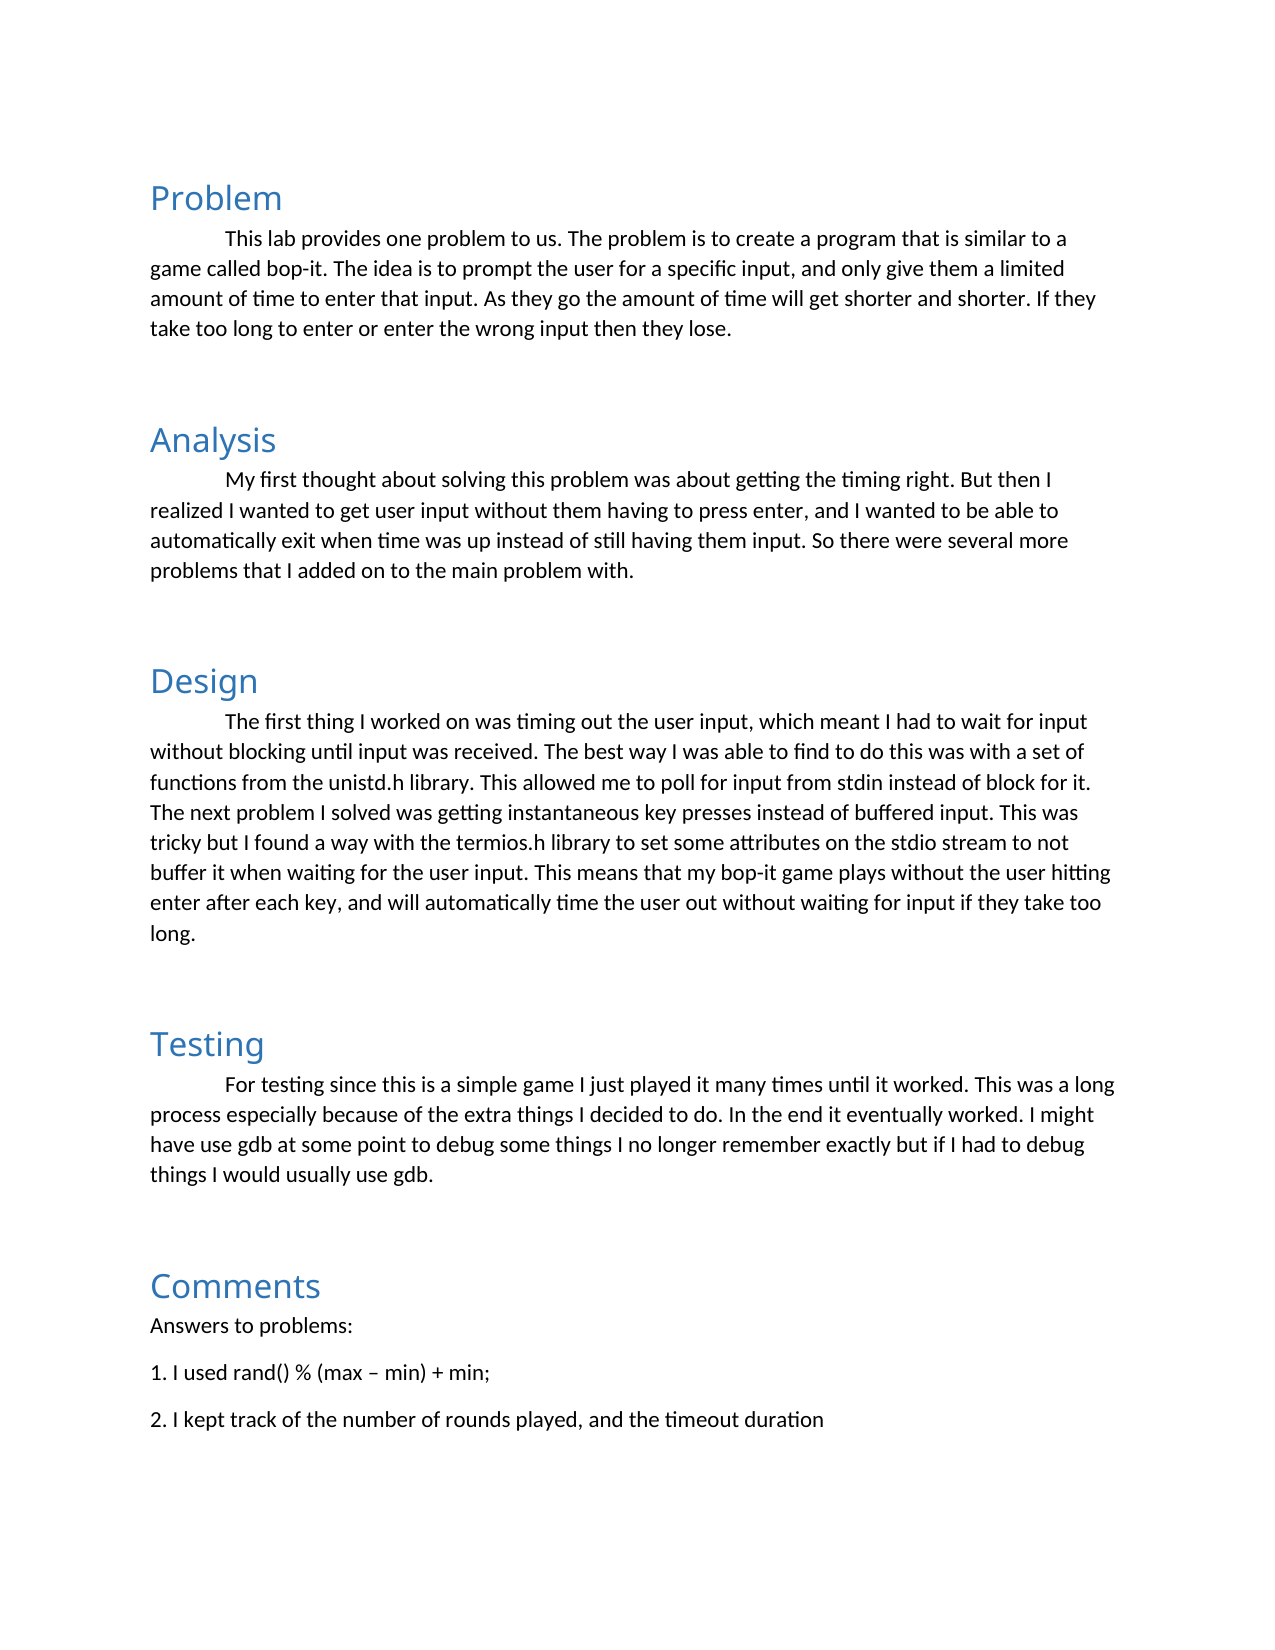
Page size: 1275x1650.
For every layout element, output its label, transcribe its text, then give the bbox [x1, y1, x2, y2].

text For testing since this is a simple game I just played it many times until it worked. This was a long process especially because of the extra things I decided to do. In the end it eventually worked. I might have use gdb at some point to debug some things I no longer remember exactly but if I had to debug things I would usually use gdb. [150, 1070, 1125, 1188]
subtitle Testing [150, 1021, 1125, 1066]
text Answers to problems: [150, 1311, 1125, 1339]
text 2. I kept track of the number of rounds played, and the timeout duration [150, 1405, 1125, 1433]
text This lab provides one problem to us. The problem is to create a program that is similar to a game called bop-it. The idea is to prompt the user for a specific input, and only give them a limited amount of time to enter that input. As they go the amount of time will get shorter and shorter. If they take too long to enter or enter the wrong input then they lose. [150, 224, 1125, 343]
subtitle Design [150, 658, 1125, 704]
subtitle Comments [150, 1262, 1125, 1308]
text 1. I used rand() % (max – min) + min; [150, 1358, 1125, 1386]
subtitle Analysis [150, 417, 1125, 462]
text My first thought about solving this problem was about getting the timing right. But then I realized I wanted to get user input without them having to press enter, and I wanted to be able to automatically exit when time was up instead of still having them input. So there were several more problems that I added on to the main problem with. [150, 466, 1125, 584]
subtitle Problem [150, 175, 1125, 220]
text The first thing I worked on was timing out the user input, which meant I had to wait for input without blocking until input was received. The best way I was able to find to do this was with a set of functions from the unistd.h library. This allowed me to poll for input from stdin instead of block for it. The next problem I solved was getting instantaneous key presses instead of buffered input. This was tricky but I found a way with the termios.h library to set some attributes on the stdio stream to not buffer it when waiting for the user input. This means that my bop-it game plays without the user hitting enter after each key, and will automatically time the user out without waiting for input if they take too long. [150, 707, 1125, 947]
